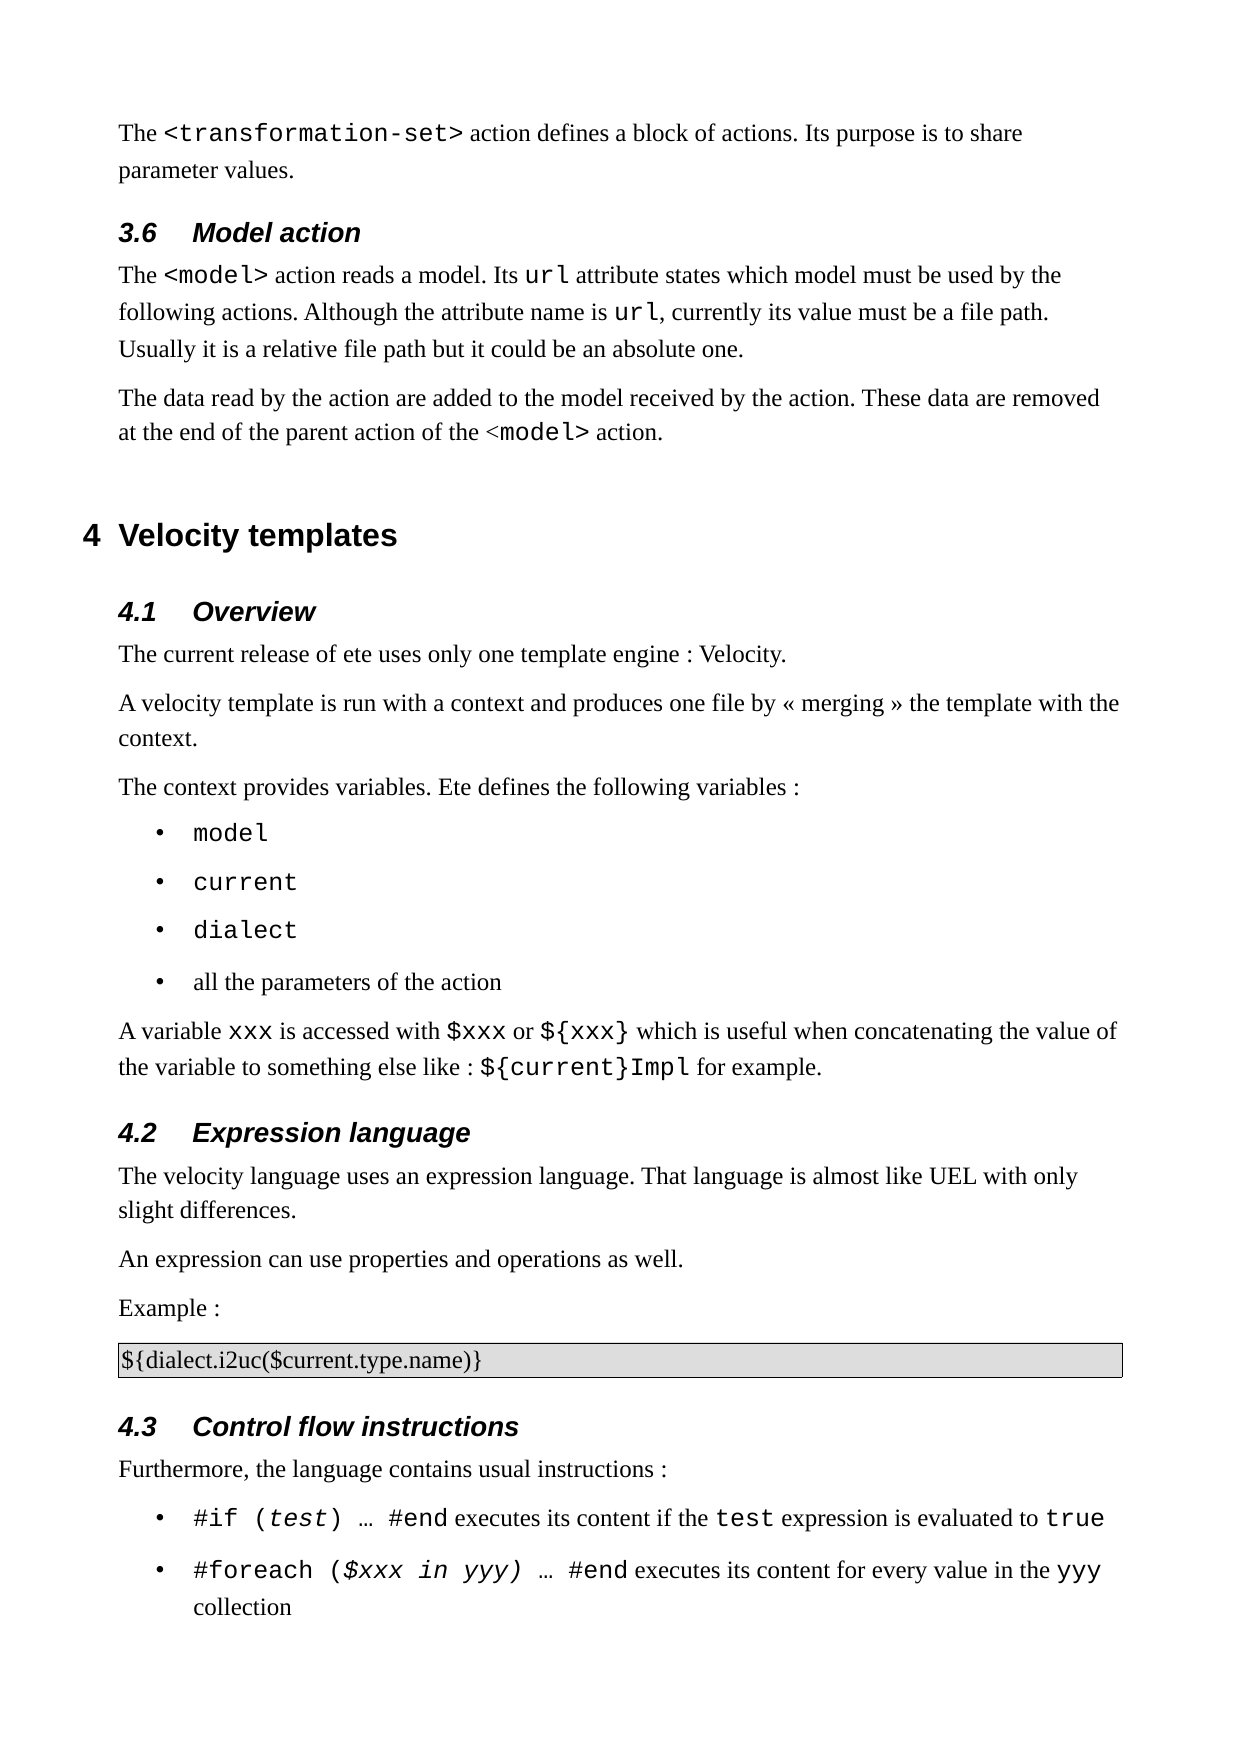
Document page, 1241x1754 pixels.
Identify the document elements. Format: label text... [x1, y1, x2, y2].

list all the parameters of the action [156, 967, 1122, 995]
list The <transformation-set> action defines a block of actions. Its purpose is to share parameter values. [118, 118, 1122, 183]
text Furthermore, the language contains usual instructions : [118, 1454, 1122, 1483]
list #foreach ($xxx in yyy) … #end executes its content for every value in the yyy collection [156, 1555, 1122, 1620]
subtitle Expression language [118, 1116, 1122, 1148]
list ${dialect.i2uc($current.type.name)} [119, 1344, 1122, 1377]
list model [156, 821, 1122, 849]
list #if (test) … #end executes its content if the test expression is evaluated to true [156, 1503, 1122, 1534]
text Example : [118, 1293, 1122, 1322]
text The velocity language uses an expression language. That language is almost like UEL with only slight differences. [118, 1161, 1122, 1224]
text A velocity template is run with a context and produces one file by « merging » the template with the context. [118, 688, 1122, 752]
text A variable xxx is accessed with $xxx or ${xxx} which is useful when concatenating the value of the variable to something else like : ${current}Impl for example. [118, 1016, 1122, 1083]
list dialect [156, 918, 1122, 946]
subtitle Model action [118, 216, 1122, 248]
text An expression can use properties and operations as well. [118, 1244, 1122, 1273]
text The current release of ete uses only one template engine : Velocity. [118, 639, 1122, 668]
list The <model> action reads a model. Its url attribute states which model must be used by the following actions. Although the attribute name is url, currently its value must be a file path. Usually it is a relative file path but it could be an absolute one. [118, 261, 1122, 362]
subtitle Velocity templates [83, 516, 1122, 553]
list current [156, 869, 1122, 898]
subtitle Overview [118, 595, 1122, 627]
subtitle Control flow instructions [118, 1410, 1122, 1442]
list The data read by the action are added to the model received by the action. These data are removed at the end of the parent action of the <model> action. [118, 383, 1122, 448]
text The context provides variables. Ete defines the following variables : [118, 772, 1122, 801]
